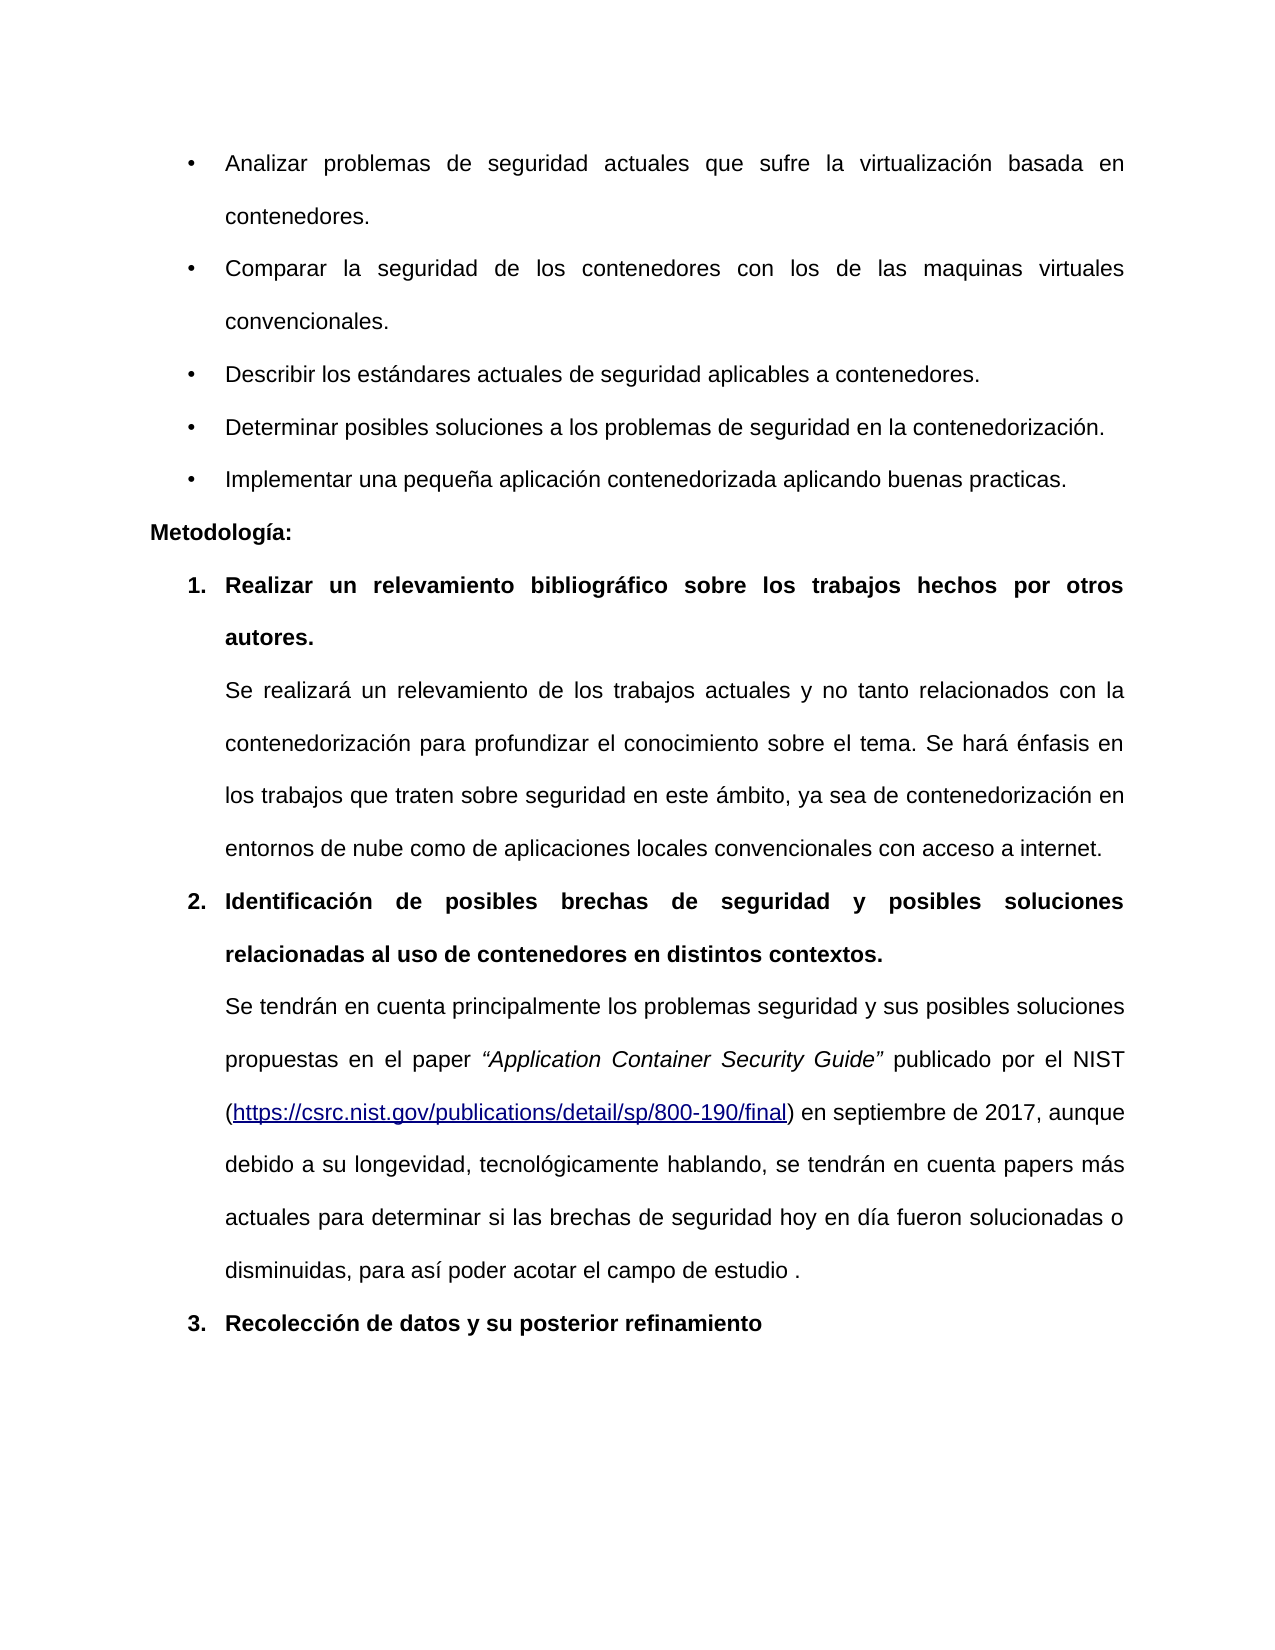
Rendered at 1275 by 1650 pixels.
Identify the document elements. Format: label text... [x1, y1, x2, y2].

list Implementar una pequeña aplicación contenedorizada aplicando buenas practicas. [187, 466, 1125, 493]
list Identificación de posibles brechas de seguridad y posibles soluciones relacionadas al uso de contenedores en distintos contextos. [187, 888, 1125, 967]
list Recolección de datos y su posterior refinamiento [187, 1309, 1125, 1336]
list Se realizará un relevamiento de los trabajos actuales y no tanto relacionados con la contenedorización para profundizar el conocimiento sobre el tema. Se hará énfasis en los trabajos que traten sobre seguridad en este ámbito, ya sea de contenedorización en entornos de nube como de aplicaciones locales convencionales con acceso a internet. [187, 677, 1125, 862]
list Analizar problemas de seguridad actuales que sufre la virtualización basada en contenedores. [187, 150, 1125, 229]
list Comparar la seguridad de los contenedores con los de las maquinas virtuales convencionales. [187, 255, 1125, 334]
list Se tendrán en cuenta principalmente los problemas seguridad y sus posibles soluciones propuestas en el paper “Application Container Security Guide” publicado por el NIST (https://csrc.nist.gov/publications/detail/sp/800-190/final) en septiembre de 2017, aunque debido a su longevidad, tecnológicamente hablando, se tendrán en cuenta papers más actuales para determinar si las brechas de seguridad hoy en día fueron solucionadas o disminuidas, para así poder acotar el campo de estudio . [187, 993, 1125, 1283]
list Realizar un relevamiento bibliográfico sobre los trabajos hechos por otros autores. [187, 572, 1125, 651]
list Describir los estándares actuales de seguridad aplicables a contenedores. [187, 361, 1125, 387]
text Metodología: [150, 519, 1125, 545]
list Determinar posibles soluciones a los problemas de seguridad en la contenedorización. [187, 413, 1125, 440]
